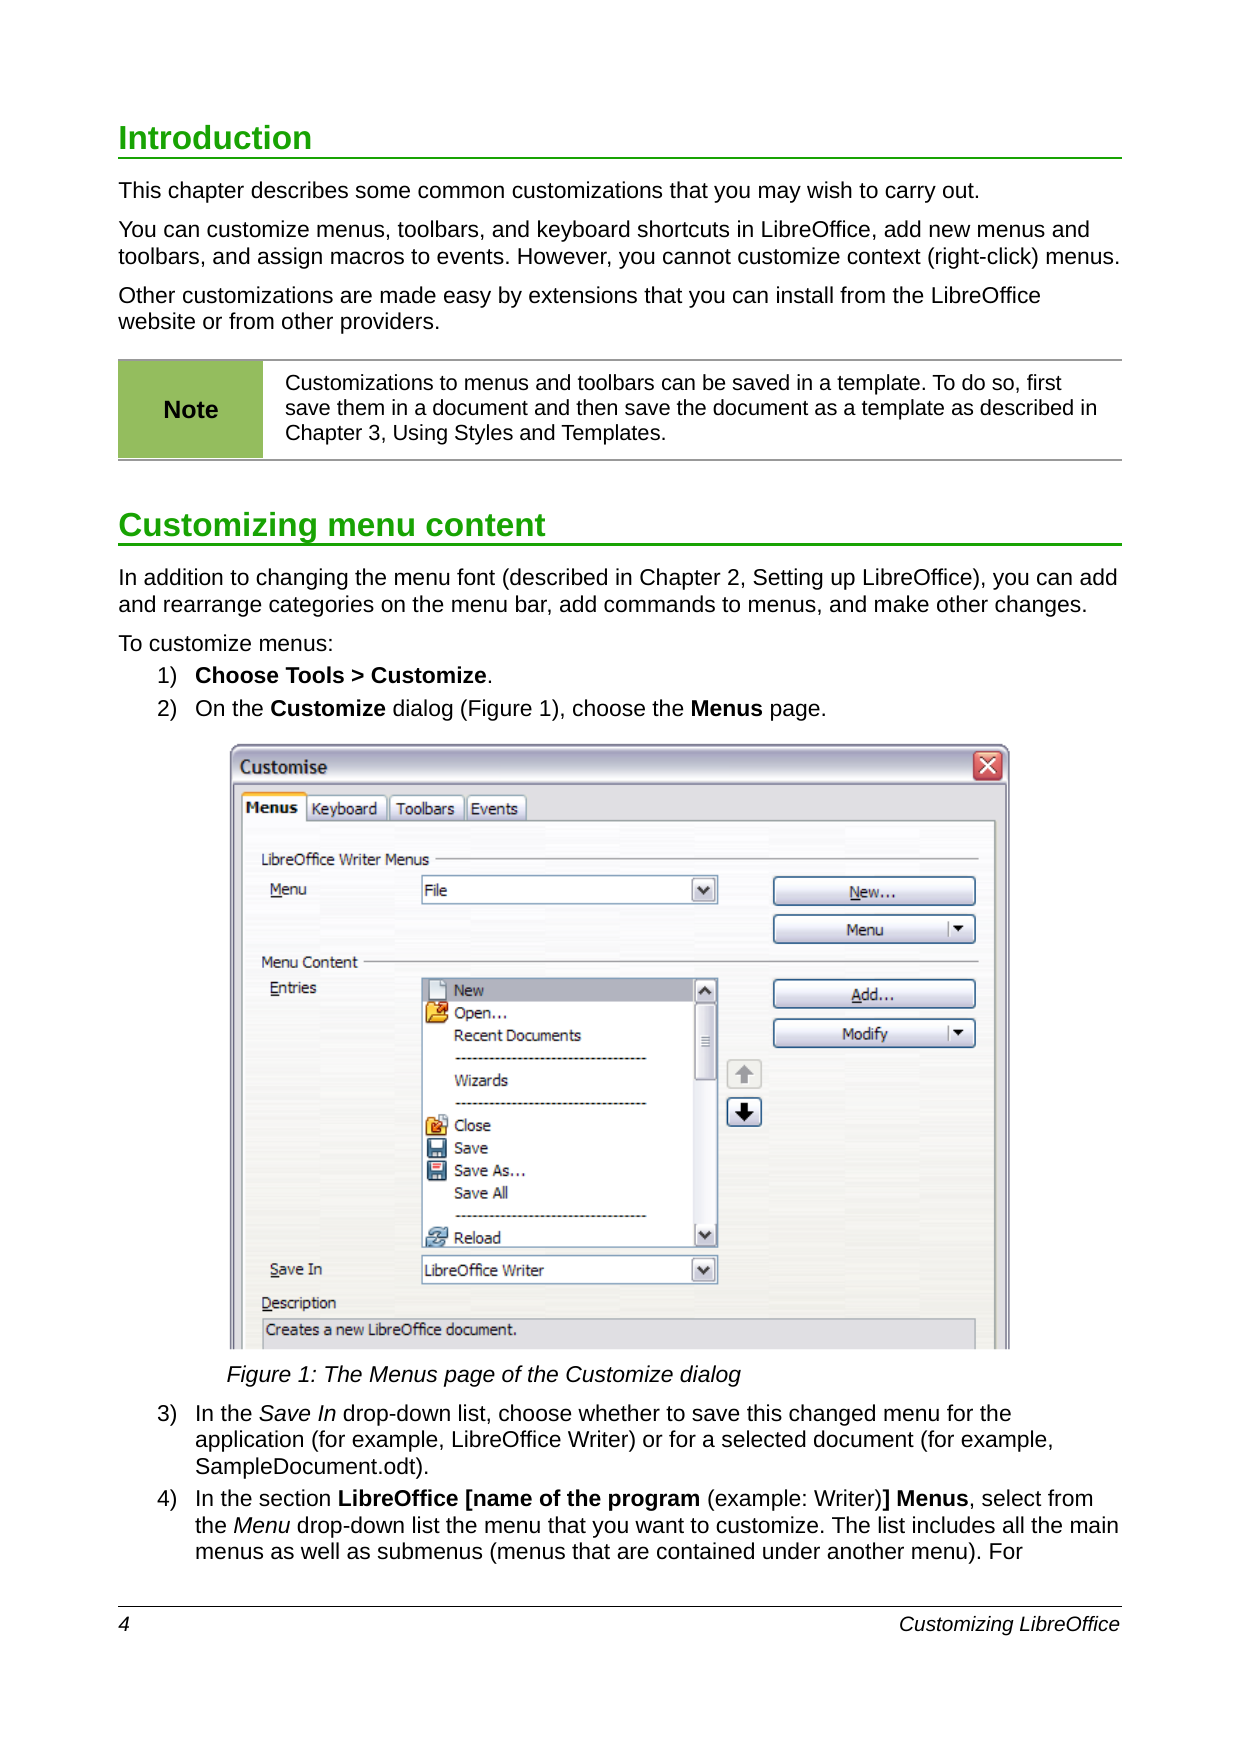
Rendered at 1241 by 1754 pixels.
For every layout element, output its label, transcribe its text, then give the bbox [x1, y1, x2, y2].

text In addition to changing the menu font (described in Chapter 2, Setting up LibreOffice), you can add and rearrange categories on the menu bar, add commands to menus, and make other changes. [118, 564, 1122, 617]
table_header Note [118, 361, 263, 458]
list Choose Tools > Customize. [177, 662, 1122, 689]
list In the section LibreOffice [name of the program (example: Writer)] Menus, select from the Menu drop-down list the menu that you want to customize. The list includes all the main menus as well as submenus (menus that are contained under another menu). For [177, 1485, 1122, 1564]
list To customize menus: [118, 629, 1122, 656]
text Other customizations are made easy by extensions that you can install from the LibreOffice website or from other providers. [118, 282, 1122, 334]
subtitle Customizing menu content [118, 505, 1122, 543]
picture [226, 740, 1014, 1355]
table_header Customizations to menus and toolbars can be saved in a template. To do so, first save them in a document and then save the document as a template as described in Chapter 3, Using Styles and Templates. [264, 361, 1122, 458]
list On the Customize dialog (Figure 1), choose the Menus page. [177, 695, 1122, 721]
subtitle Introduction [118, 118, 1122, 157]
text You can customize menus, toolbars, and keyboard shortcuts in LibreOffice, add new menus and toolbars, and assign macros to events. However, you cannot customize context (right-click) menus. [118, 216, 1122, 269]
text Figure 1: The Menus page of the Customize dialog [226, 1361, 1014, 1387]
text This chapter describes some common customizations that you may wish to carry out. [118, 177, 1122, 204]
list In the Save In drop-down list, choose whether to save this changed menu for the application (for example, LibreOffice Writer) or for a selected document (for example, SampleDocument.odt). [177, 1400, 1122, 1479]
